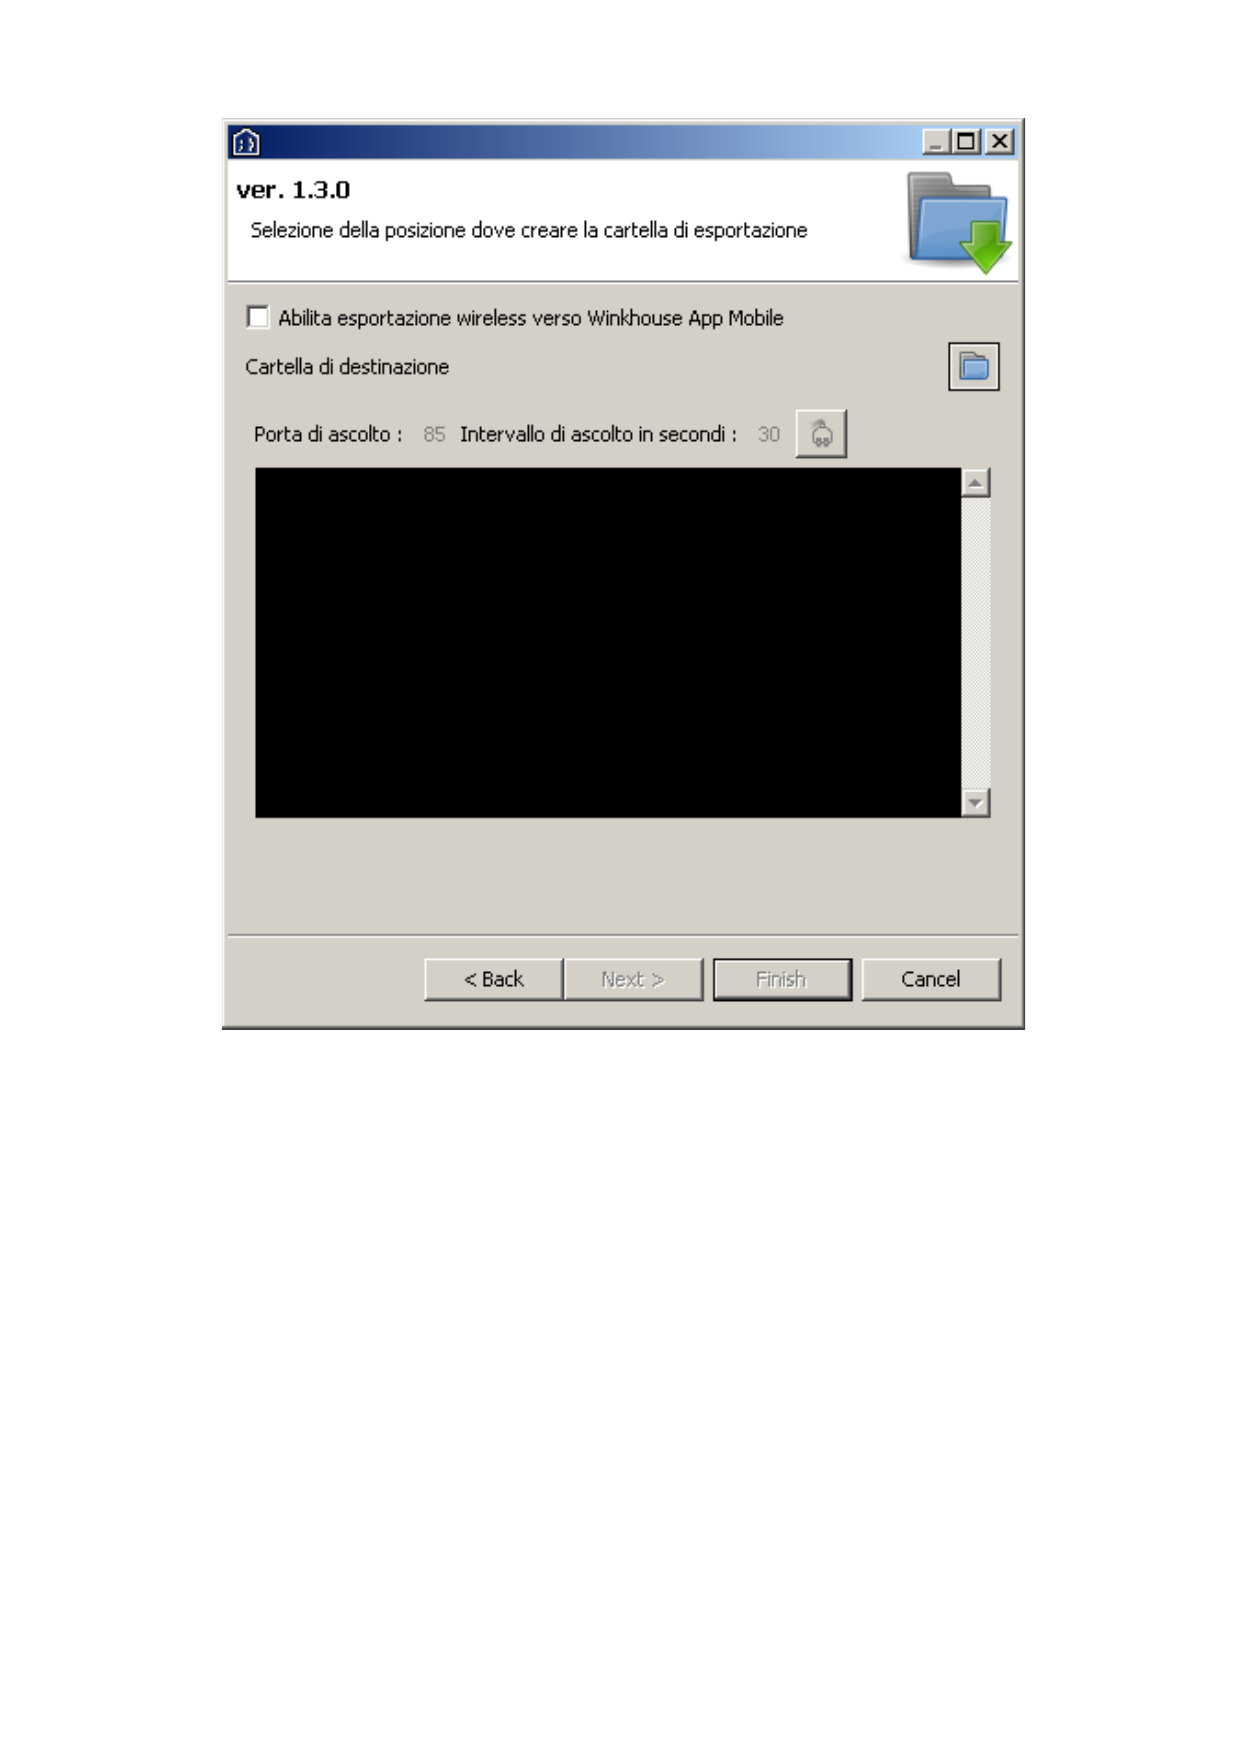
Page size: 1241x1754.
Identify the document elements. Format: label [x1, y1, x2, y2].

picture [221, 118, 1025, 1030]
